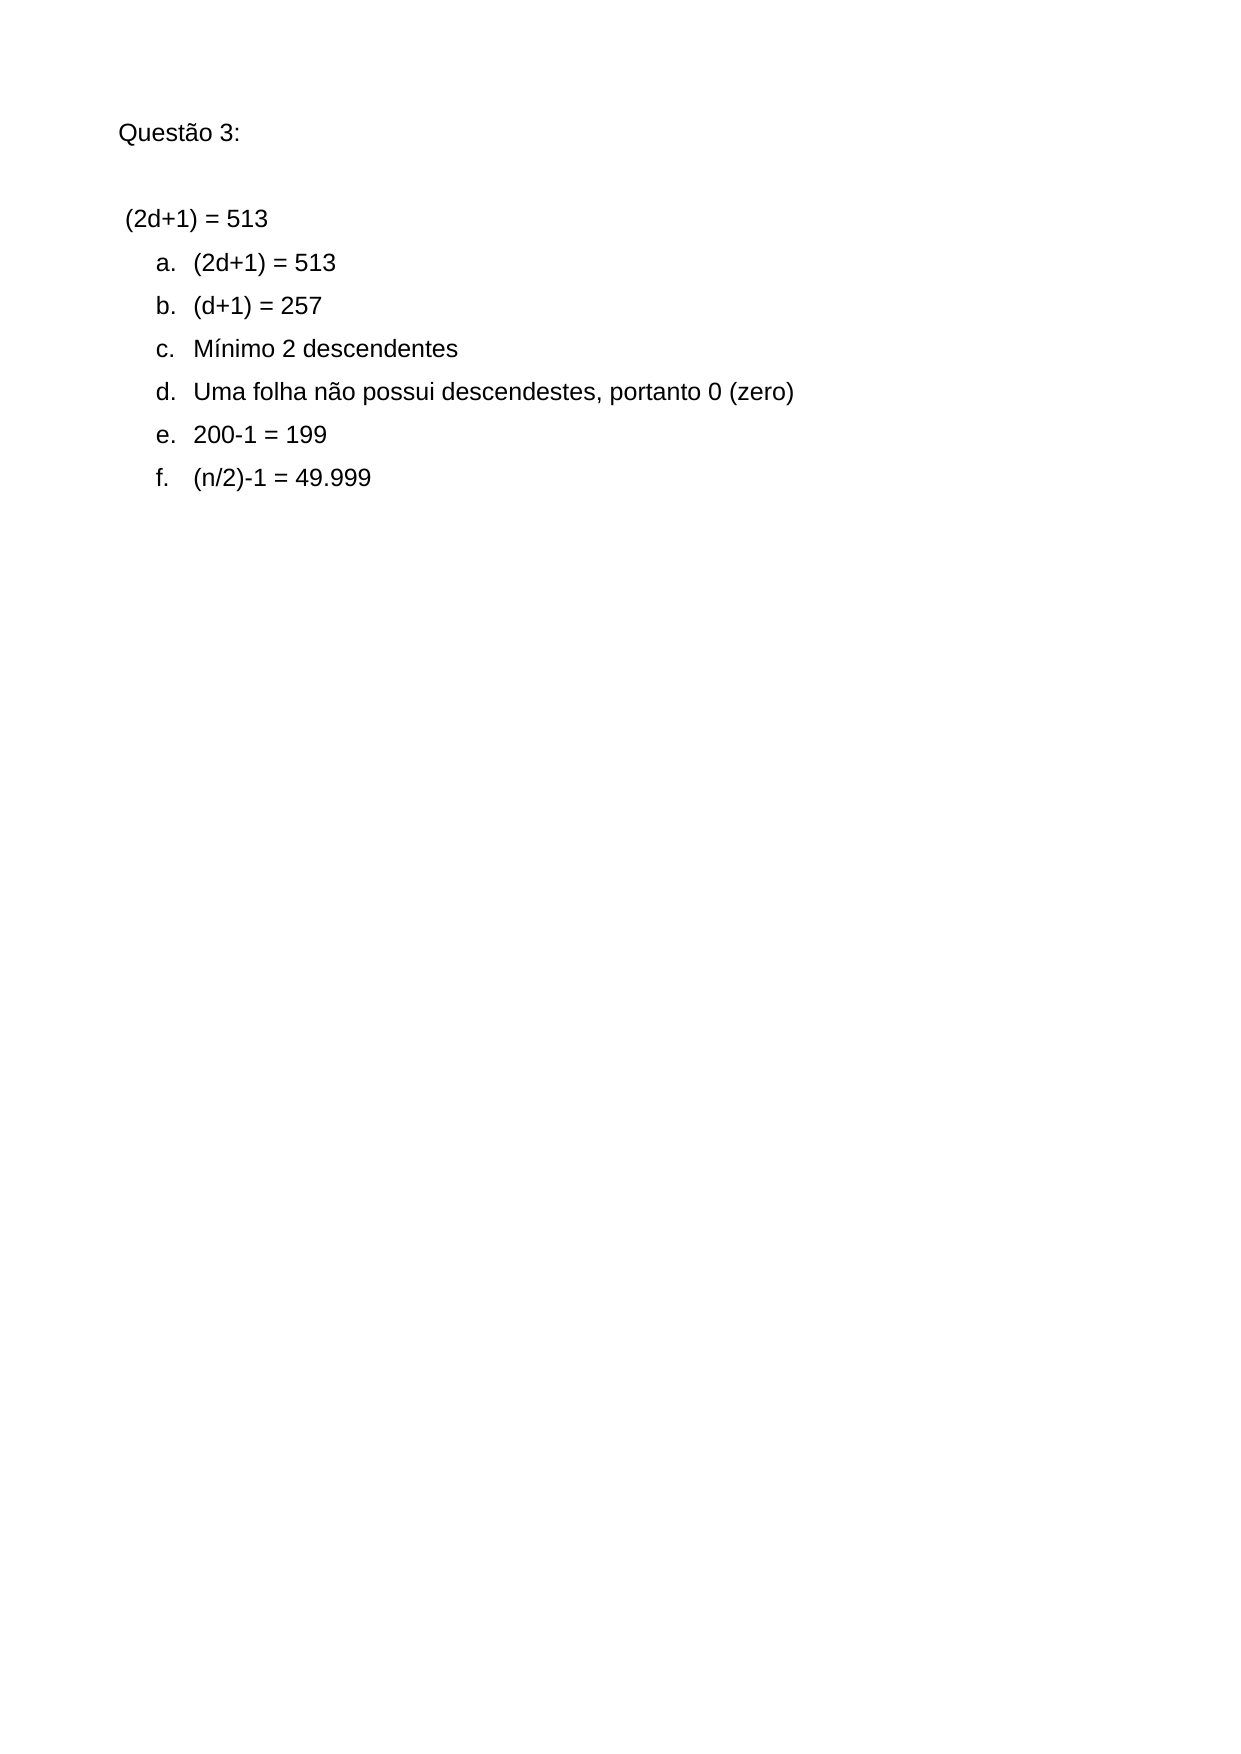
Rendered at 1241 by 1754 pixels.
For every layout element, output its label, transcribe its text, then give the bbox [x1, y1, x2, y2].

text Questão 3: [118, 118, 1122, 147]
list Mínimo 2 descendentes [156, 334, 1122, 362]
list (n/2)-1 = 49.999 [156, 463, 1122, 492]
list (d+1) = 257 [156, 291, 1122, 319]
text (2d+1) = 513 [118, 204, 1122, 233]
list Uma folha não possui descendestes, portanto 0 (zero) [156, 377, 1122, 406]
list 200-1 = 199 [156, 420, 1122, 449]
list (2d+1) = 513 [156, 247, 1122, 276]
